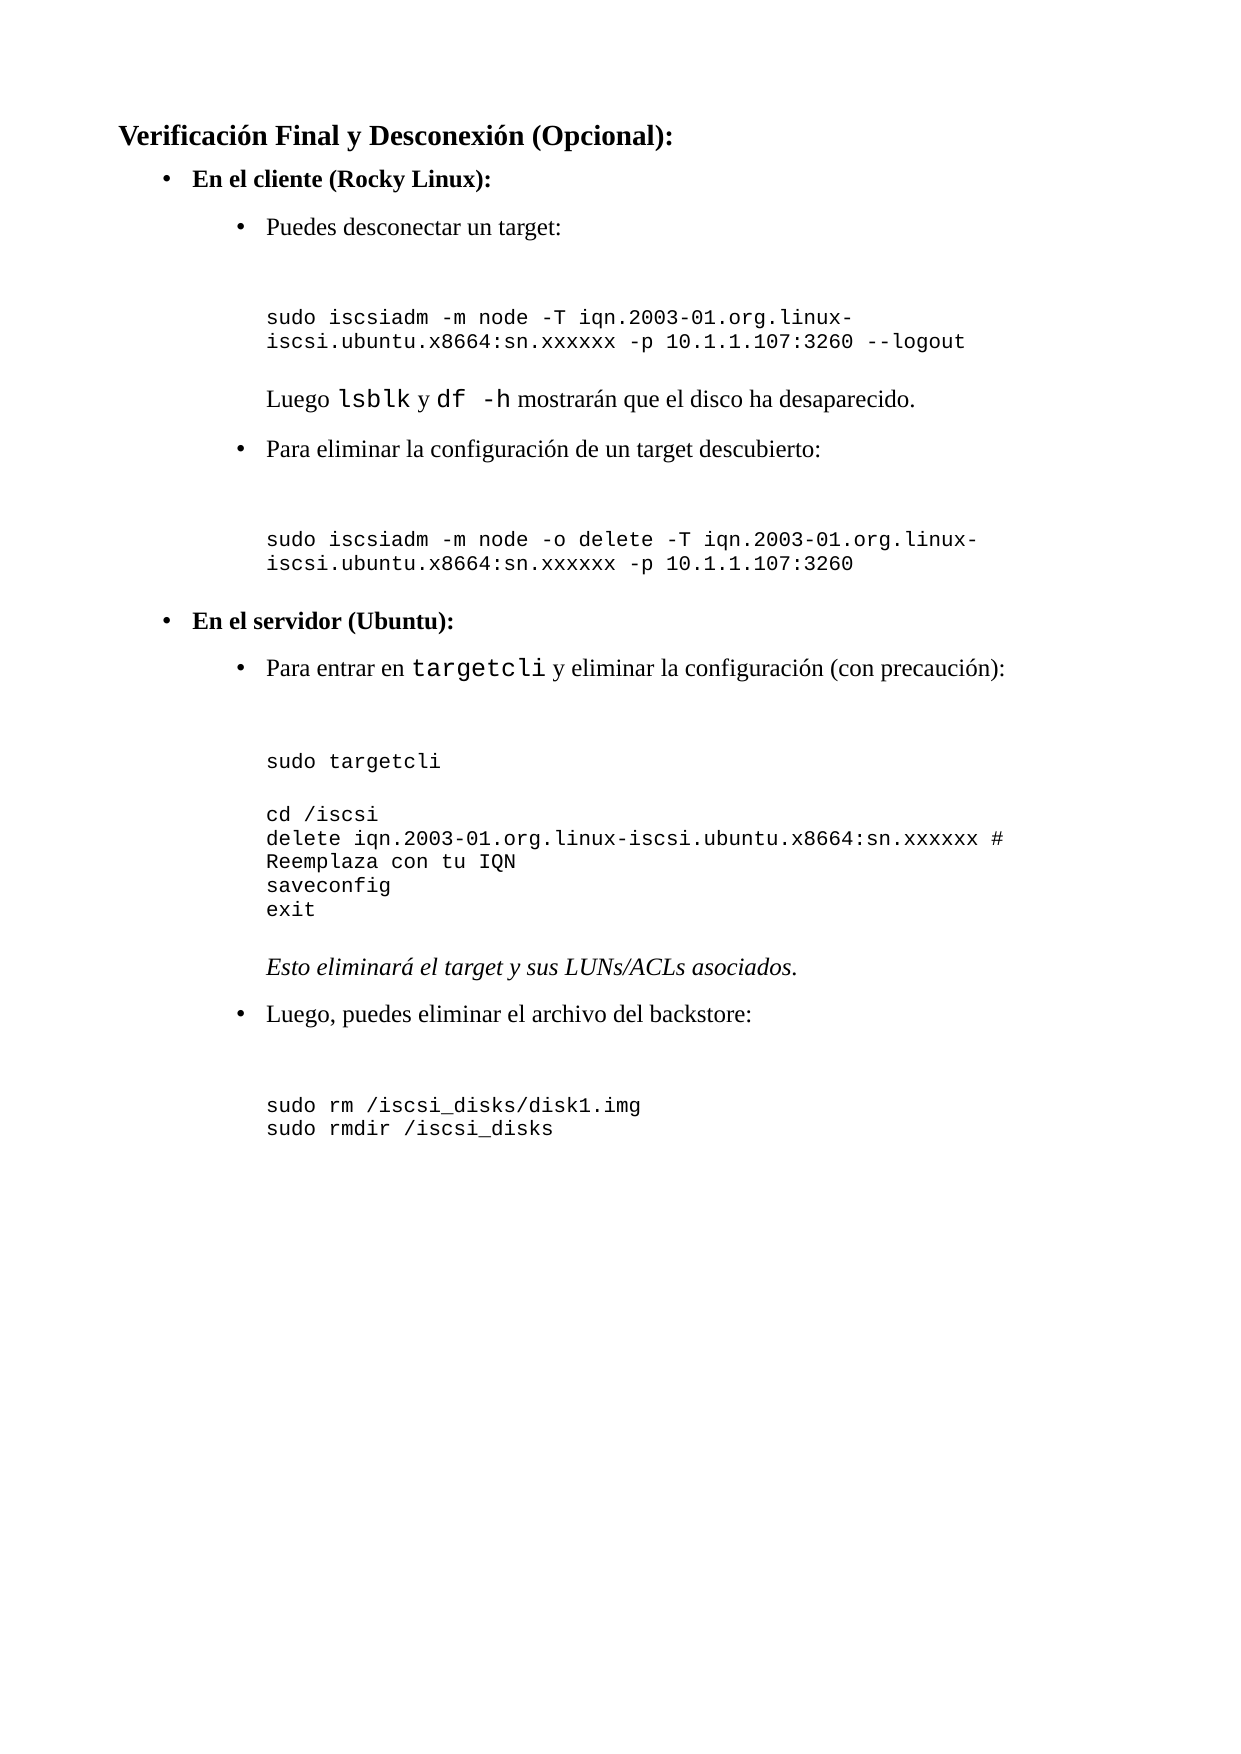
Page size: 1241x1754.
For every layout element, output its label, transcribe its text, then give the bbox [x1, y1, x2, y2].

list Luego lsblk y df -h mostrarán que el disco ha desaparecido. [236, 384, 1122, 414]
list delete iqn.2003-01.org.linux-iscsi.ubuntu.x8664:sn.xxxxxx # Reemplaza con tu IQN [236, 828, 1122, 875]
subtitle Verificación Final y Desconexión (Opcional): [118, 118, 1122, 152]
list cd /iscsi [236, 804, 1122, 828]
list sudo rm /iscsi_disks/disk1.img [236, 1094, 1122, 1118]
list Para entrar en targetcli y eliminar la configuración (con precaución): [236, 653, 1122, 684]
list Para eliminar la configuración de un target descubierto: [236, 434, 1122, 462]
list En el cliente (Rocky Linux): [162, 164, 1122, 193]
list sudo targetcli [236, 751, 1122, 774]
list Luego, puedes eliminar el archivo del backstore: [236, 999, 1122, 1028]
list sudo rmdir /iscsi_disks [236, 1118, 1122, 1142]
list saveconfig [236, 875, 1122, 899]
list Esto eliminará el target y sus LUNs/ACLs asociados. [236, 952, 1122, 981]
list Puedes desconectar un target: [236, 212, 1122, 241]
list sudo iscsiadm -m node -o delete -T iqn.2003-01.org.linux-iscsi.ubuntu.x8664:sn.xxxxxx -p 10.1.1.107:3260 [236, 529, 1122, 576]
list En el servidor (Ubuntu): [162, 606, 1122, 634]
list exit [236, 899, 1122, 922]
list sudo iscsiadm -m node -T iqn.2003-01.org.linux-iscsi.ubuntu.x8664:sn.xxxxxx -p 10.1.1.107:3260 --logout [236, 307, 1122, 354]
